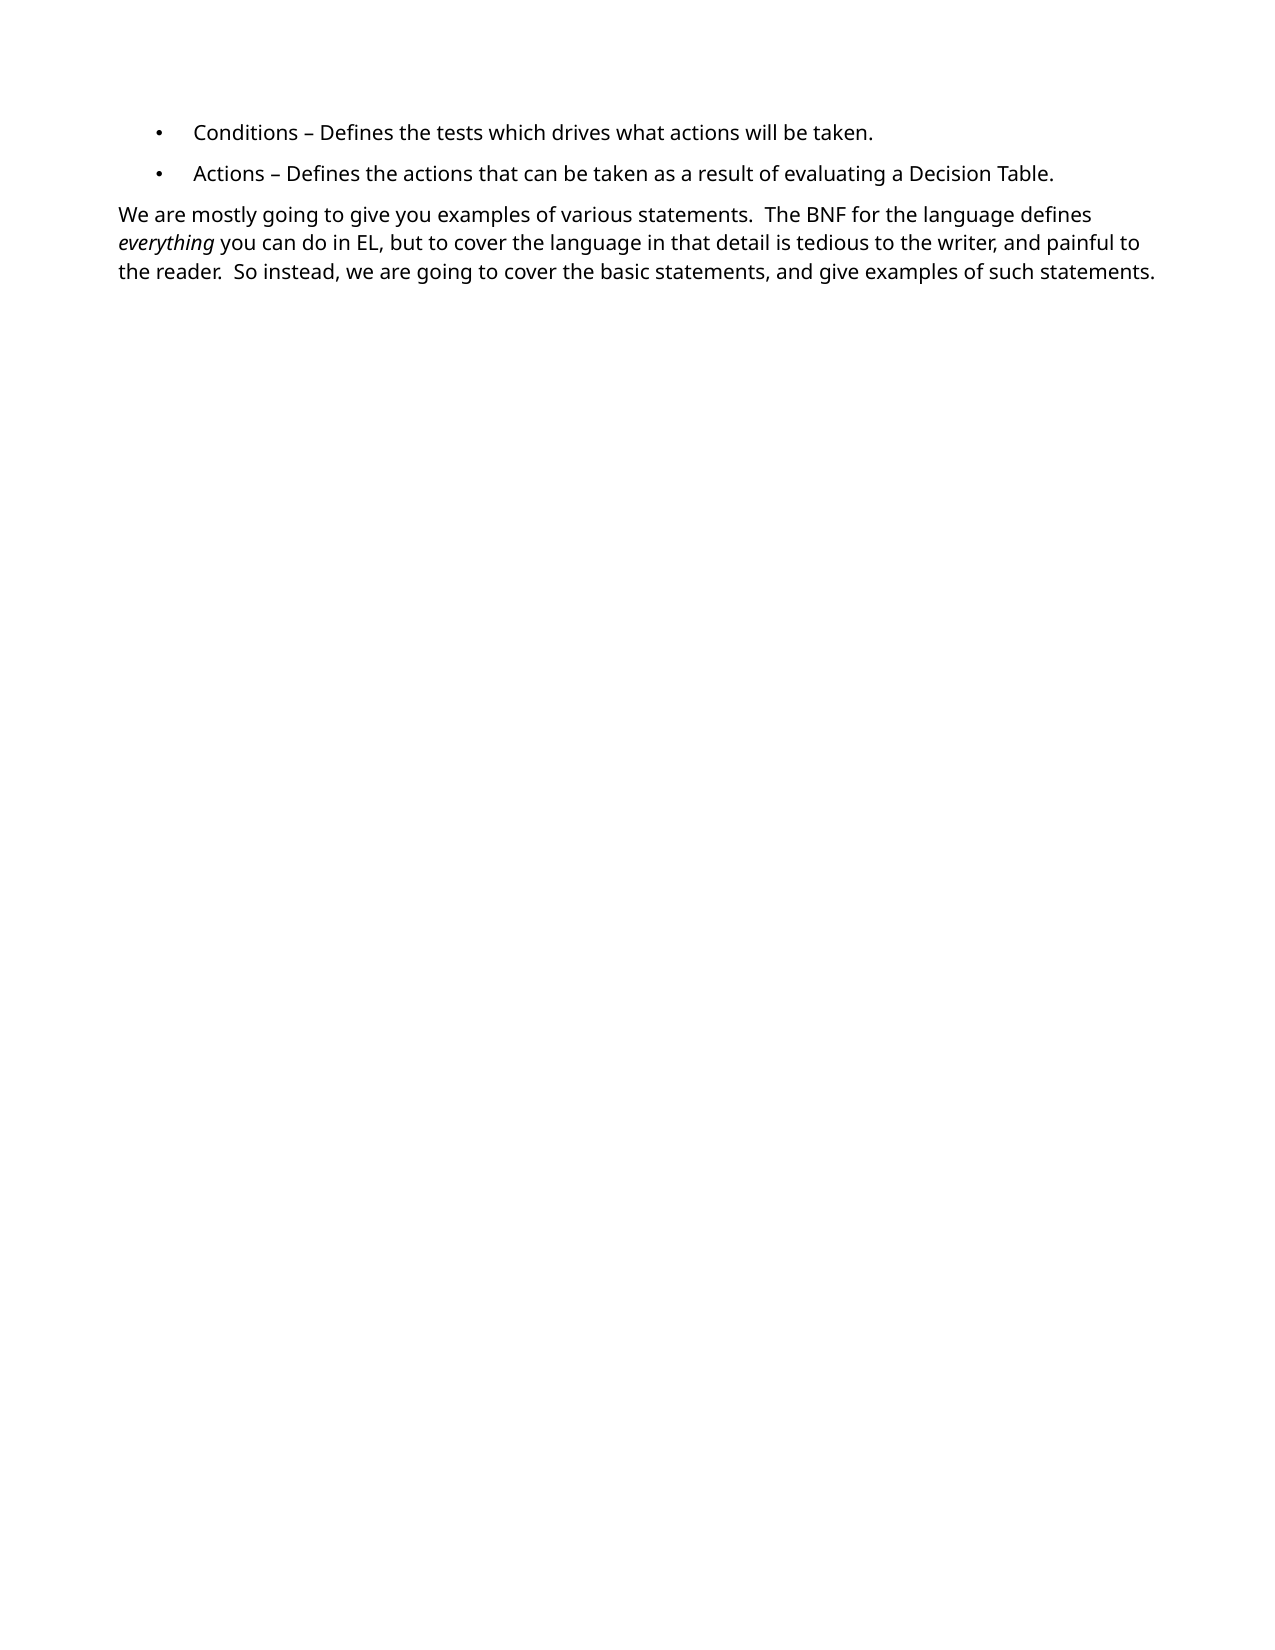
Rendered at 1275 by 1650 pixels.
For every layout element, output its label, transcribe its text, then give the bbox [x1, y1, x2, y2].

list Conditions – Defines the tests which drives what actions will be taken. [156, 118, 1157, 147]
text We are mostly going to give you examples of various statements. The BNF for the language defines everything you can do in EL, but to cover the language in that detail is tedious to the writer, and painful to the reader. So instead, we are going to cover the basic statements, and give examples of such statements. [118, 200, 1157, 285]
list Actions – Defines the actions that can be taken as a result of evaluating a Decision Table. [156, 159, 1157, 187]
